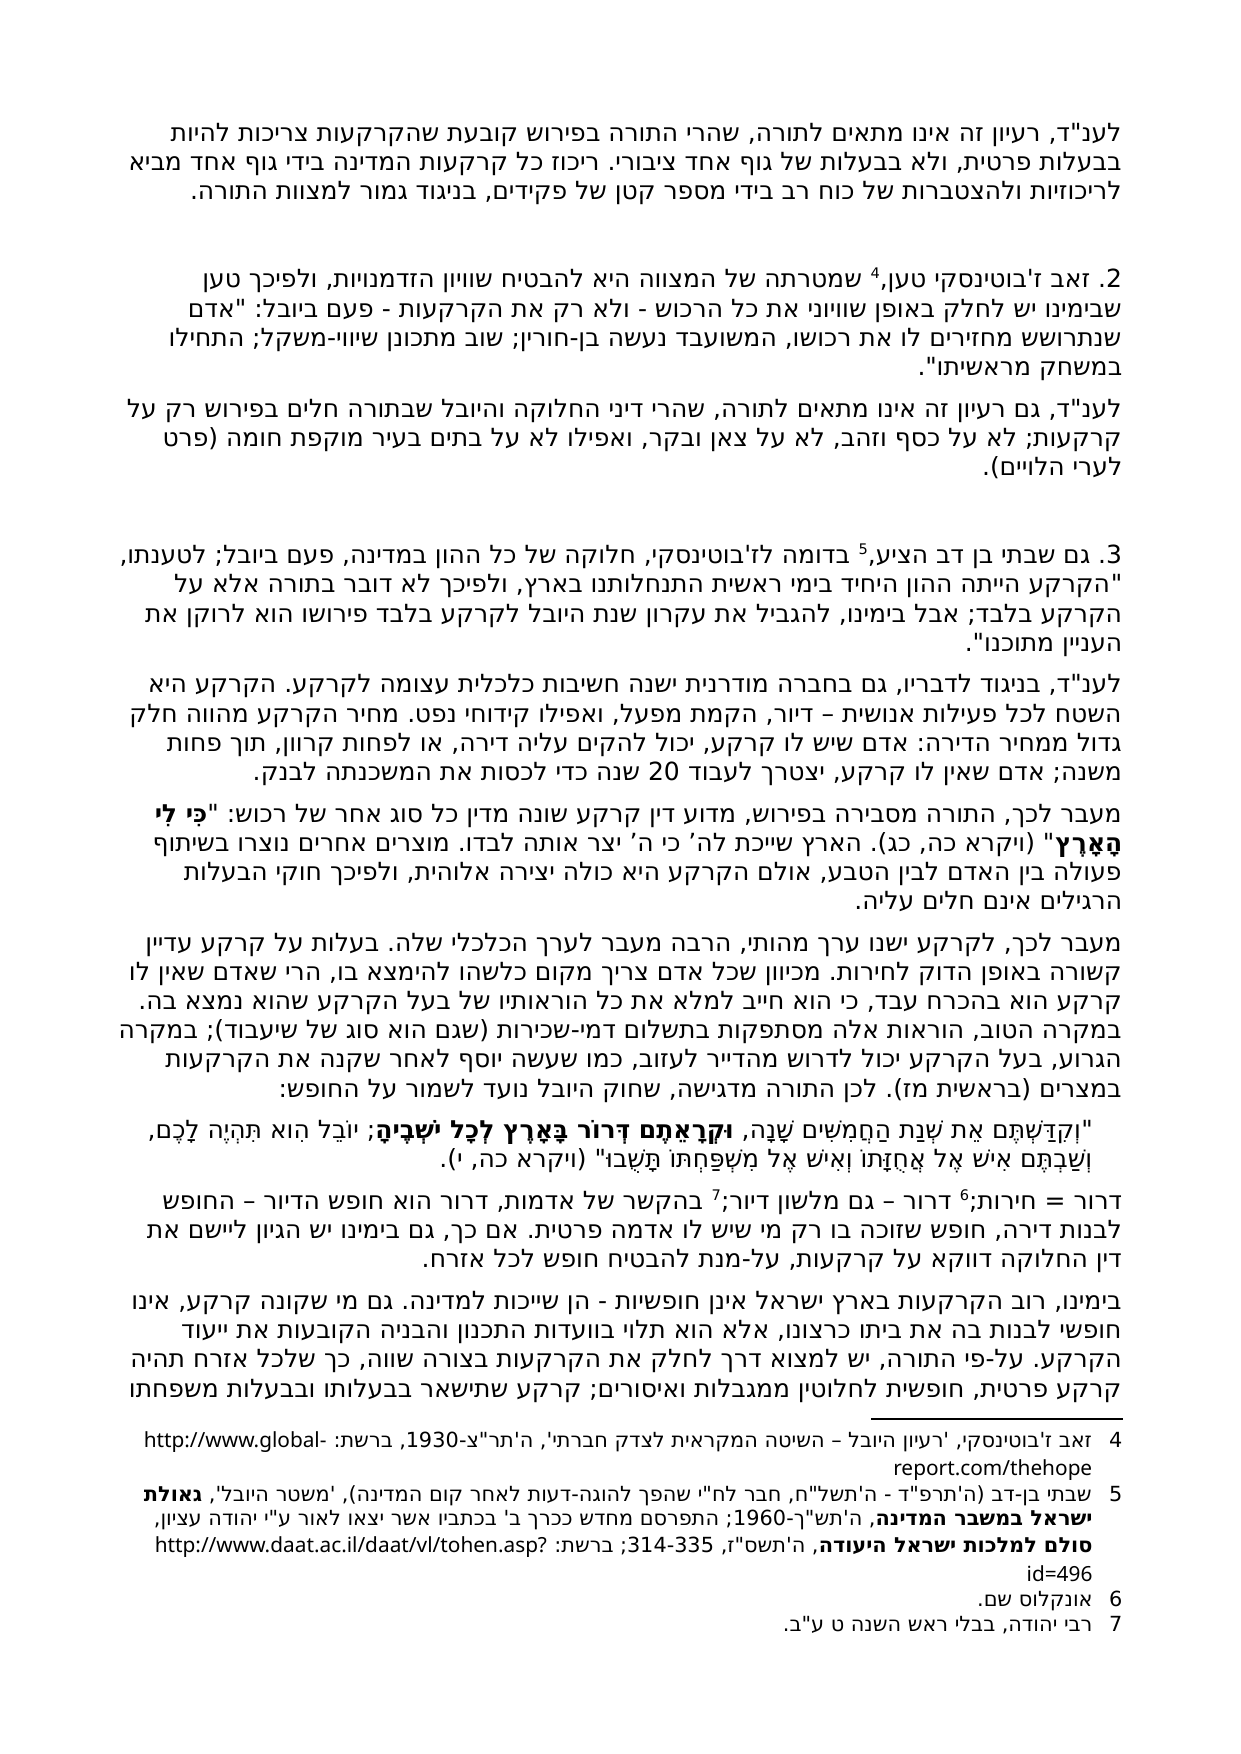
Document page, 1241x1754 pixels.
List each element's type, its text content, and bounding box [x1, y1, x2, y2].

text לענ"ד, גם רעיון זה אינו מתאים לתורה, שהרי דיני החלוקה והיובל שבתורה חלים בפירוש רק על קרקעות; לא על כסף וזהב, לא על צאן ובקר, ואפילו לא על בתים בעיר מוקפת חומה (פרט לערי הלויים). [118, 394, 1122, 481]
text לענ"ד, בניגוד לדבריו, גם בחברה מודרנית ישנה חשיבות כלכלית עצומה לקרקע. הקרקע היא השטח לכל פעילות אנושית – דיור, הקמת מפעל, ואפילו קידוחי נפט. מחיר הקרקע מהווה חלק גדול ממחיר הדירה: אדם שיש לו קרקע, יכול להקים עליה דירה, או לפחות קרוון, תוך פחות משנה; אדם שאין לו קרקע, יצטרך לעבוד 20 שנה כדי לכסות את המשכנתה לבנק. [118, 669, 1122, 786]
text לענ"ד, רעיון זה אינו מתאים לתורה, שהרי התורה בפירוש קובעת שהקרקעות צריכות להיות בבעלות פרטית, ולא בבעלות של גוף אחד ציבורי. ריכוז כל קרקעות המדינה בידי גוף אחד מביא לריכוזיות ולהצטברות של כוח רב בידי מספר קטן של פקידים, בניגוד גמור למצוות התורה. [118, 118, 1122, 206]
text דרור = חירות; דרור – גם מלשון דיור; בהקשר של אדמות, דרור הוא חופש הדיור – החופש לבנות דירה, חופש שזוכה בו רק מי שיש לו אדמה פרטית. אם כך, גם בימינו יש הגיון ליישם את דין החלוקה דווקא על קרקעות, על-מנת להבטיח חופש לכל אזרח. [118, 1186, 1122, 1274]
text מעבר לכך, התורה מסבירה בפירוש, מדוע דין קרקע שונה מדין כל סוג אחר של רכוש: "כִּי לִי הָאָרֶץ" (ויקרא כה, כג). הארץ שייכת לה’ כי ה’ יצר אותה לבדו. מוצרים אחרים נוצרו בשיתוף פעולה בין האדם לבין הטבע, אולם הקרקע היא כולה יצירה אלוהית, ולפיכך חוקי הבעלות הרגילים אינם חלים עליה. [118, 799, 1122, 915]
text "וְקִדַּשְׁתֶּם אֵת שְׁנַת הַחֲמִשִּׁים שָׁנָה, וּקְרָאֵתֶם דְּרוֹר בָּאָרֶץ לְכָל יֹשְׁבֶיהָ; יוֹבֵל הִוא תִּהְיֶה לָכֶם, וְשַׁבְתֶּם אִישׁ אֶל אֲחֻזָּתוֹ וְאִישׁ אֶל מִשְׁפַּחְתּוֹ תָּשֻׁבוּ" (ויקרא כה, י). [118, 1115, 1093, 1174]
text זאב ז'בוטינסקי, 'רעיון היובל – השיטה המקראית לצדק חברתי', ה'תר"צ-1930, ברשת: http://www.global-report.com/thehope [118, 1425, 1122, 1482]
text רבי יהודה, בבלי ראש השנה ט ע"ב. [118, 1612, 1122, 1636]
text 3. גם שבתי בן דב הציע, בדומה לז'בוטינסקי, חלוקה של כל ההון במדינה, פעם ביובל; לטענתו, "הקרקע הייתה ההון היחיד בימי ראשית התנחלותנו בארץ, ולפיכך לא דובר בתורה אלא‬ ‫על הקרקע בלבד; אבל בימינו, להגביל את עקרון שנת היובל לקרקע בלבד פירושו הוא‬ ‫לרוקן את העניין מתוכנו". [118, 540, 1122, 657]
text שבתי בן-דב (ה'תרפ"ד - ה'תשל"ח, חבר לח"י שהפך להוגה-דעות לאחר קום המדינה), 'משטר היובל', גאולת ישראל במשבר המדינה, ה'תש"ך-1960; התפרסם מחדש ככרך ב' בכתביו אשר יצאו לאור‬ ע"י יהודה עציון, סולם למלכות ישראל היעודה, ה'תשס"ז, 314-335; ברשת: http://www.daat.ac.il/daat/vl/tohen.asp?id=496 [118, 1482, 1122, 1587]
text בימינו, רוב הקרקעות בארץ ישראל אינן חופשיות - הן שייכות למדינה. גם מי שקונה קרקע, אינו חופשי לבנות בה את ביתו כרצונו, אלא הוא תלוי בוועדות התכנון והבניה הקובעות את ייעוד הקרקע. על-פי התורה, יש למצוא דרך לחלק את הקרקעות בצורה שווה, כך שלכל אזרח תהיה קרקע פרטית, חופשית לחלוטין ממגבלות ואיסורים; קרקע שתישאר בבעלותו ובבעלות משפחתו [118, 1286, 1122, 1403]
text 2. זאב ז'בוטינסקי טען, שמטרתה של המצווה היא להבטיח שוויון הזדמנויות, ולפיכך טען שבימינו יש לחלק באופן שוויוני את כל הרכוש - ולא רק את הקרקעות - פעם ביובל: "אדם שנתרושש מחזירים לו את רכושו, המשועבד נעשה בן-חורין; שוב מתכונן שיווי-משקל; התחילו במשחק מראשיתו". [118, 265, 1122, 381]
text אונקלוס שם. [118, 1587, 1122, 1612]
text מעבר לכך, לקרקע ישנו ערך מהותי, הרבה מעבר לערך הכלכלי שלה. בעלות על קרקע עדיין קשורה באופן הדוק לחירות. מכיוון שכל אדם צריך מקום כלשהו להימצא בו, הרי שאדם שאין לו קרקע הוא בהכרח עבד, כי הוא חייב למלא את כל הוראותיו של בעל הקרקע שהוא נמצא בה. במקרה הטוב, הוראות אלה מסתפקות בתשלום דמי-שכירות (שגם הוא סוג של שיעבוד); במקרה הגרוע, בעל הקרקע יכול לדרוש מהדייר לעזוב, כמו שעשה יוסף לאחר שקנה את הקרקעות במצרים (בראשית מז). לכן התורה מדגישה, שחוק היובל נועד לשמור על החופש: [118, 928, 1122, 1103]
